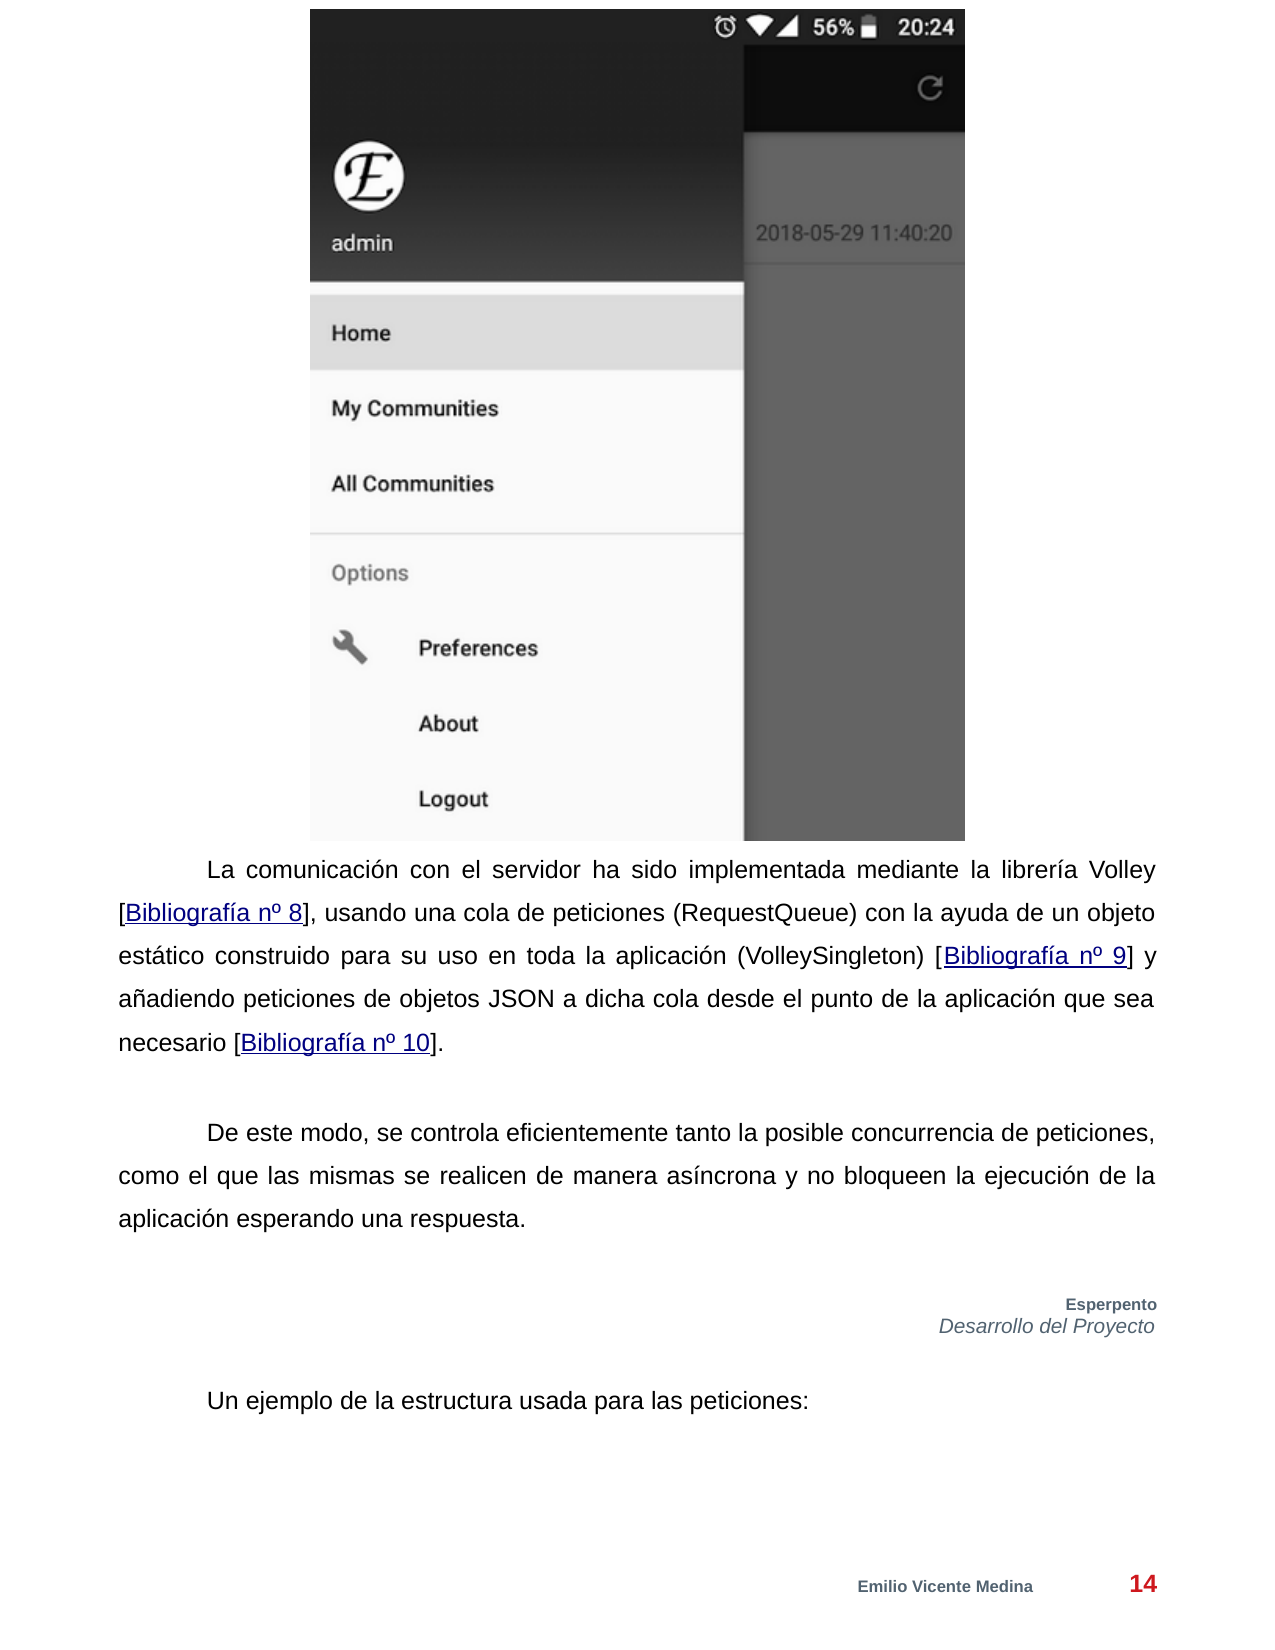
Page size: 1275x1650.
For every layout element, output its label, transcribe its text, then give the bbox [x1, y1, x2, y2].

text Un ejemplo de la estructura usada para las peticiones: [118, 1386, 1157, 1414]
picture [310, 9, 965, 841]
text Esperpento [118, 1294, 1157, 1314]
text La comunicación con el servidor ha sido implementada mediante la librería Volley [Bibliografía nº 8], usando una cola de peticiones (RequestQueue) con la ayuda de un objeto estático construido para su uso en toda la aplicación (VolleySingleton) [Bibliografía nº 9] y añadiendo peticiones de objetos JSON a dicha cola desde el punto de la aplicación que sea necesario [Bibliografía nº 10]. [118, 56, 1157, 1056]
text Desarrollo del Proyecto [118, 1314, 1157, 1338]
text De este modo, se controla eficientemente tanto la posible concurrencia de peticiones, como el que las mismas se realicen de manera asíncrona y no bloqueen la ejecución de la aplicación esperando una respuesta. [118, 1118, 1157, 1233]
